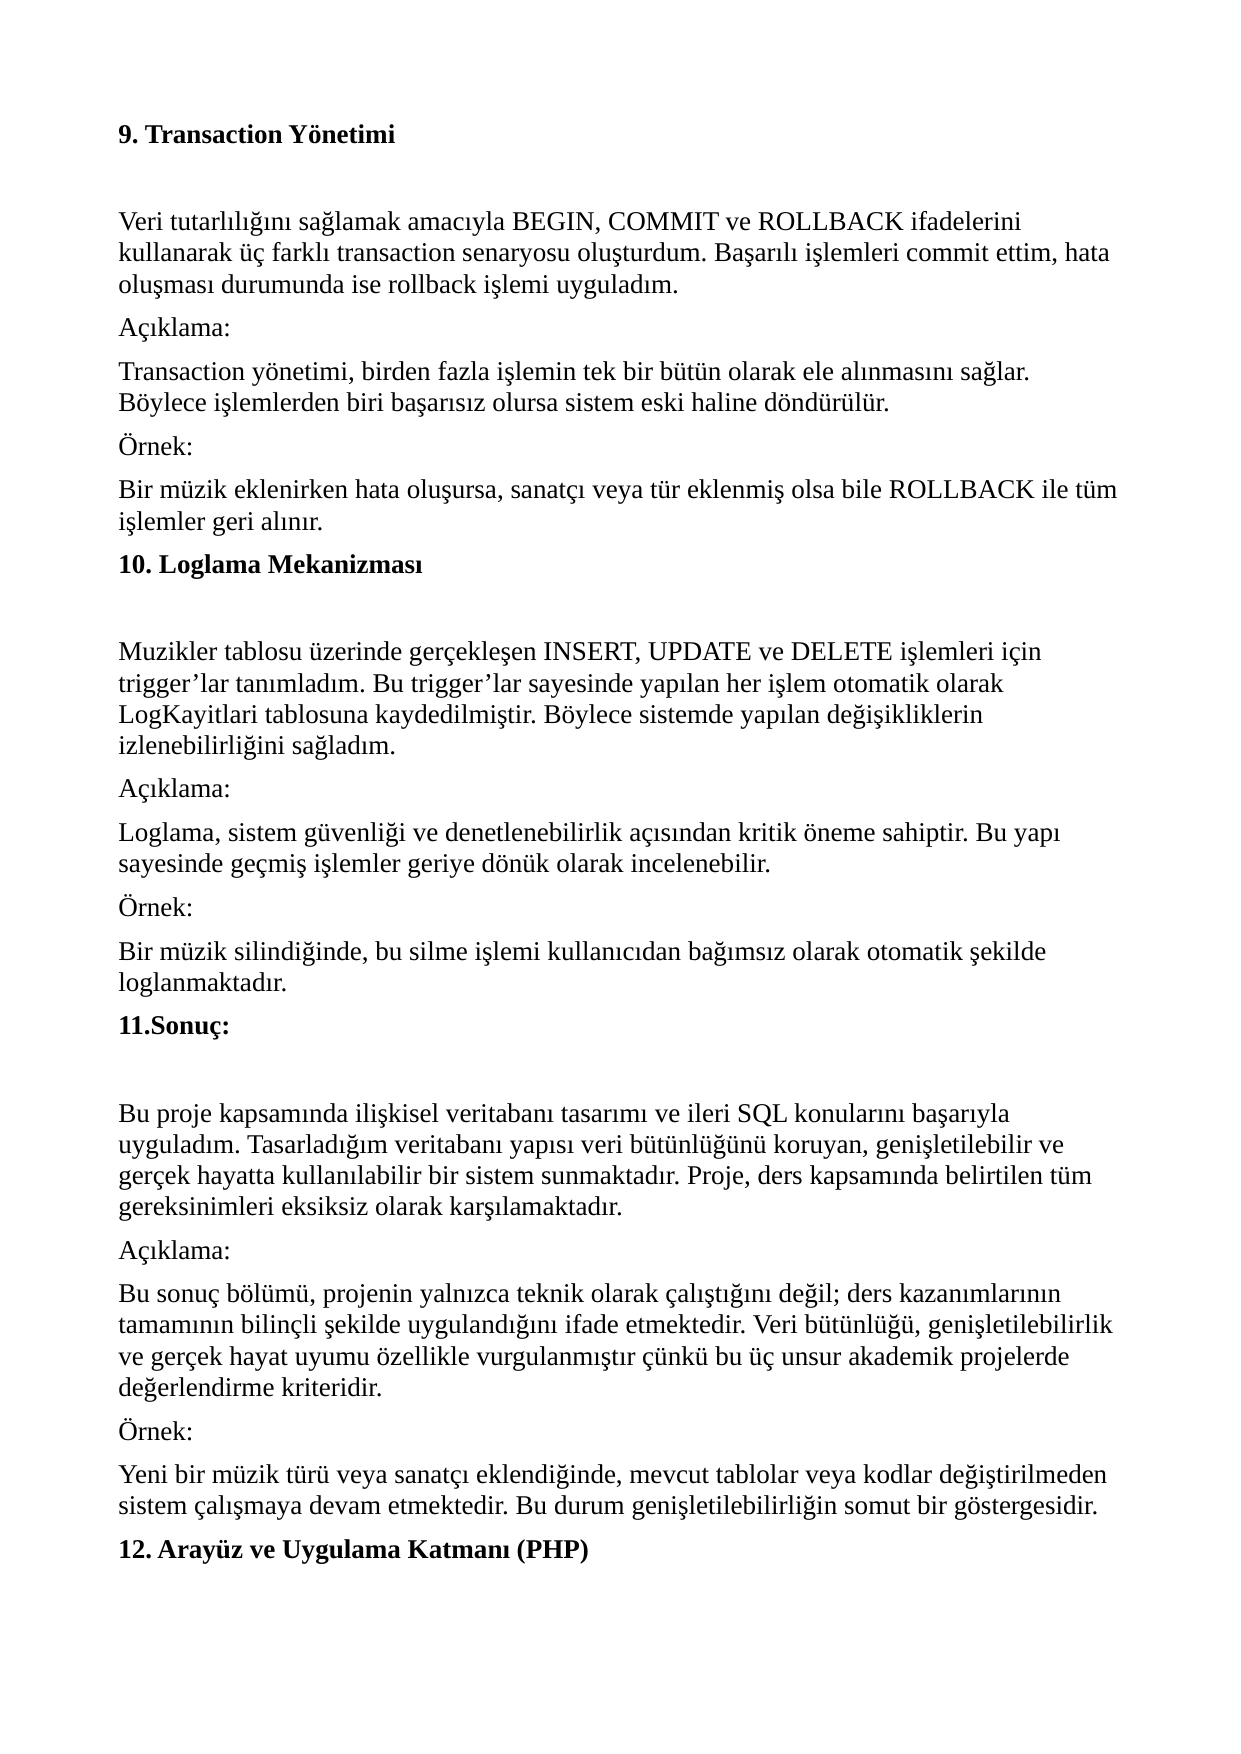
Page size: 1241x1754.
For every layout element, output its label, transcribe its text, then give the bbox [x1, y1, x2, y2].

text Bir müzik eklenirken hata oluşursa, sanatçı veya tür eklenmiş olsa bile ROLLBACK ile tüm işlemler geri alınır. [118, 473, 1122, 536]
text 11.Sonuç: [118, 1009, 1122, 1041]
text Açıklama: [118, 311, 1122, 342]
text Muzikler tablosu üzerinde gerçekleşen INSERT, UPDATE ve DELETE işlemleri için trigger’lar tanımladım. Bu trigger’lar sayesinde yapılan her işlem otomatik olarak LogKayitlari tablosuna kaydedilmiştir. Böylece sistemde yapılan değişikliklerin izlenebilirliğini sağladım. [118, 636, 1122, 760]
text Loglama, sistem güvenliği ve denetlenebilirlik açısından kritik öneme sahiptir. Bu yapı sayesinde geçmiş işlemler geriye dönük olarak incelenebilir. [118, 816, 1122, 878]
text Örnek: [118, 430, 1122, 461]
text Açıklama: [118, 1234, 1122, 1265]
text 10. Loglama Mekanizması [118, 548, 1122, 579]
text Bu proje kapsamında ilişkisel veritabanı tasarımı ve ileri SQL konularını başarıyla uyguladım. Tasarladığım veritabanı yapısı veri bütünlüğünü koruyan, genişletilebilir ve gerçek hayatta kullanılabilir bir sistem sunmaktadır. Proje, ders kapsamında belirtilen tüm gereksinimleri eksiksiz olarak karşılamaktadır. [118, 1097, 1122, 1221]
text Bu sonuç bölümü, projenin yalnızca teknik olarak çalıştığını değil; ders kazanımlarının tamamının bilinçli şekilde uygulandığını ifade etmektedir. Veri bütünlüğü, genişletilebilirlik ve gerçek hayat uyumu özellikle vurgulanmıştır çünkü bu üç unsur akademik projelerde değerlendirme kriteridir. [118, 1277, 1122, 1402]
text Örnek: [118, 891, 1122, 922]
text Veri tutarlılığını sağlamak amacıyla BEGIN, COMMIT ve ROLLBACK ifadelerini kullanarak üç farklı transaction senaryosu oluşturdum. Başarılı işlemleri commit ettim, hata oluşması durumunda ise rollback işlemi uyguladım. [118, 205, 1122, 299]
text Açıklama: [118, 773, 1122, 804]
text Transaction yönetimi, birden fazla işlemin tek bir bütün olarak ele alınmasını sağlar. Böylece işlemlerden biri başarısız olursa sistem eski haline döndürülür. [118, 355, 1122, 417]
text Yeni bir müzik türü veya sanatçı eklendiğinde, mevcut tablolar veya kodlar değiştirilmeden sistem çalışmaya devam etmektedir. Bu durum genişletilebilirliğin somut bir göstergesidir. [118, 1458, 1122, 1521]
text 12. Arayüz ve Uygulama Katmanı (PHP) [118, 1533, 1122, 1564]
text Bir müzik silindiğinde, bu silme işlemi kullanıcıdan bağımsız olarak otomatik şekilde loglanmaktadır. [118, 935, 1122, 997]
text Örnek: [118, 1414, 1122, 1446]
text 9. Transaction Yönetimi [118, 118, 1122, 149]
